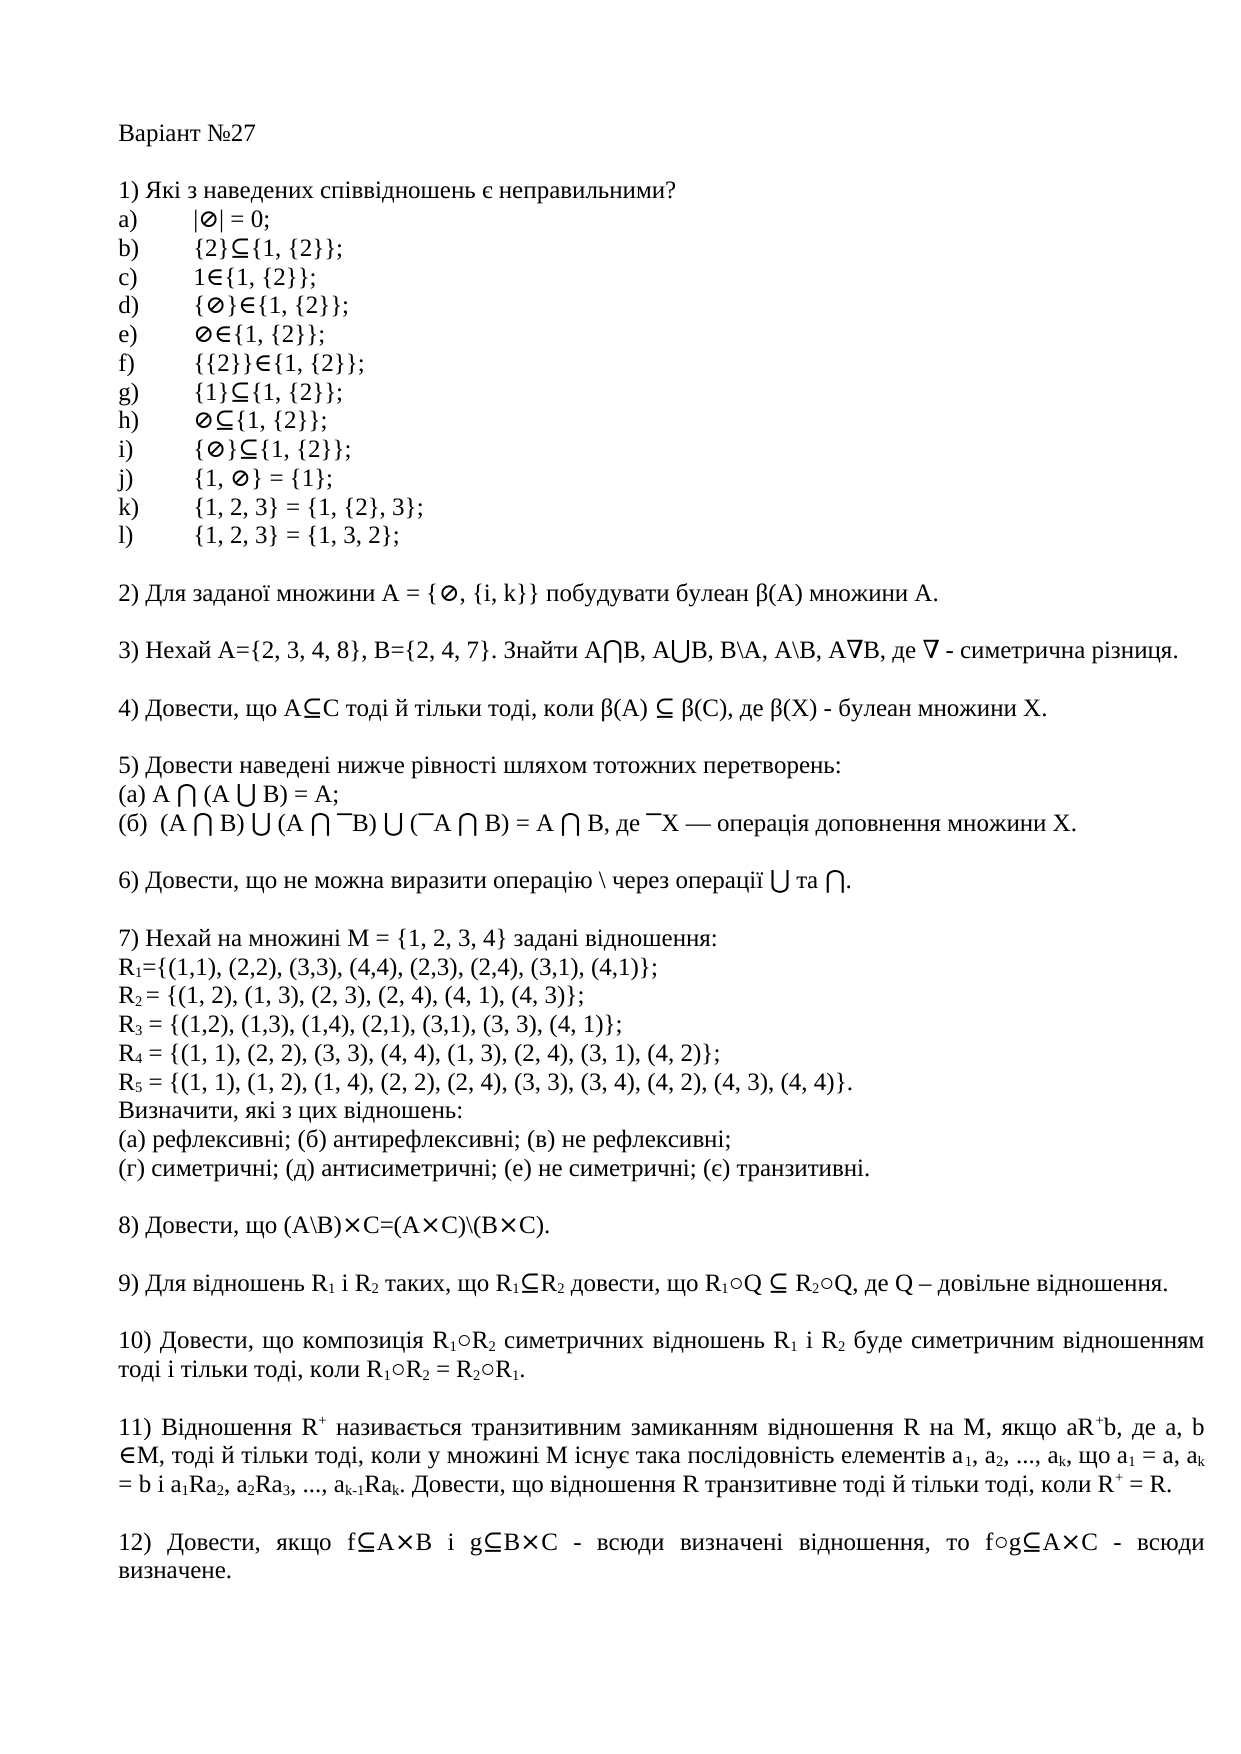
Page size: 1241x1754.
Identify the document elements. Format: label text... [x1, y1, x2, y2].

list {1, 2, 3} = {1, 3, 2}; [118, 521, 1205, 549]
list ⊘⊆{1, {2}}; [118, 406, 1205, 434]
text 6) Довести, що не можна виразити операцію \ через операції ⋃ та ⋂. [118, 866, 1205, 894]
text 5) Довести наведені нижче рівності шляхом тотожних перетворень: [118, 751, 1205, 779]
list {2}⊆{1, {2}}; [118, 233, 1205, 262]
list {⊘}⊆{1, {2}}; [118, 434, 1205, 463]
list {1, 2, 3} = {1, {2}, 3}; [118, 492, 1205, 521]
list {1, ⊘} = {1}; [118, 463, 1205, 492]
list {⊘}∈{1, {2}}; [118, 291, 1205, 319]
text (б) (A ⋂ B) ⋃ (А ⋂ ⎺В) ⋃ (⎺A ⋂ B) = A ⋂ B, де ⎺Х — операція доповнення множини Х. [118, 808, 1205, 837]
text 7) Нехай на множині М = {1, 2, 3, 4} задані відношення: [118, 923, 1205, 952]
text 8) Довести, що (A\B)⨯С=(A⨯С)\(B⨯С). [118, 1211, 1205, 1239]
list 1∈{1, {2}}; [118, 262, 1205, 291]
list |⊘| = 0; [118, 204, 1205, 233]
text 10) Довести, що композиція R1○R2 симетричних відношень R1 і R2 буде симетричним відношенням тоді і тільки тоді, коли R1○R2 = R2○R1. [118, 1326, 1205, 1383]
text R5 = {(1, 1), (1, 2), (1, 4), (2, 2), (2, 4), (3, 3), (3, 4), (4, 2), (4, 3), (4, 4)}. [118, 1067, 1205, 1096]
text R4 = {(1, 1), (2, 2), (3, 3), (4, 4), (1, 3), (2, 4), (3, 1), (4, 2)}; [118, 1038, 1205, 1067]
text 3) Нехай A={2, 3, 4, 8}, B={2, 4, 7}. Знайти A⋂B, A⋃B, В\А, A\B, A∇B, де ∇ - симетрична різниця. [118, 636, 1205, 664]
list {{2}}∈{1, {2}}; [118, 348, 1205, 377]
text (г) симетричні; (д) антисиметричні; (е) не симетричні; (є) транзитивні. [118, 1153, 1205, 1182]
list ⊘∈{1, {2}}; [118, 319, 1205, 348]
text 12) Довести, якщо f⊆А⨯В і g⊆B⨯C - всюди визначені відношення, то f○g⊆А⨯C - всюди визначене. [118, 1527, 1205, 1584]
text R2 = {(1, 2), (1, 3), (2, 3), (2, 4), (4, 1), (4, 3)}; [118, 981, 1205, 1009]
text (а) A ⋂ (А ⋃ В) = А; [118, 779, 1205, 808]
list {1}⊆{1, {2}}; [118, 377, 1205, 406]
text Варіант №27 [118, 118, 1205, 147]
text 2) Для заданої множини A = {⊘, {i, k}} побудувати булеан β(A) множини A. [118, 578, 1205, 607]
text Визначити, які з цих відношень: [118, 1096, 1205, 1124]
text (а) рефлексивні; (б) антирефлексивні; (в) не рефлексивні; [118, 1124, 1205, 1153]
text 1) Які з наведених співвідношень є неправильними? [118, 176, 1205, 204]
text 4) Довести, що A⊆C тоді й тільки тоді, коли β(A) ⊆ β(C), де β(X) - булеан множини X. [118, 693, 1205, 722]
text 9) Для відношень R1 і R2 таких, що R1⊆R2 довести, що R1○Q ⊆ R2○Q, де Q – довільне відношення. [118, 1268, 1205, 1297]
text R3 = {(1,2), (1,3), (1,4), (2,1), (3,1), (3, 3), (4, 1)}; [118, 1009, 1205, 1038]
text 11) Відношення R+ називається транзитивним замиканням відношення R на М, якщо aR+b, де а, b ∈М, тоді й тільки тоді, коли у множині М існує така послідовність елементів а1, а2, ..., аk, що а1 = а, аk = b і а1Rа2, а2Rа3, ..., аk-1Rаk. Довести, що відношення R транзитивне тоді й тільки тоді, коли R+ = R. [118, 1412, 1205, 1498]
text R1={(1,1), (2,2), (3,3), (4,4), (2,3), (2,4), (3,1), (4,1)}; [118, 952, 1205, 981]
